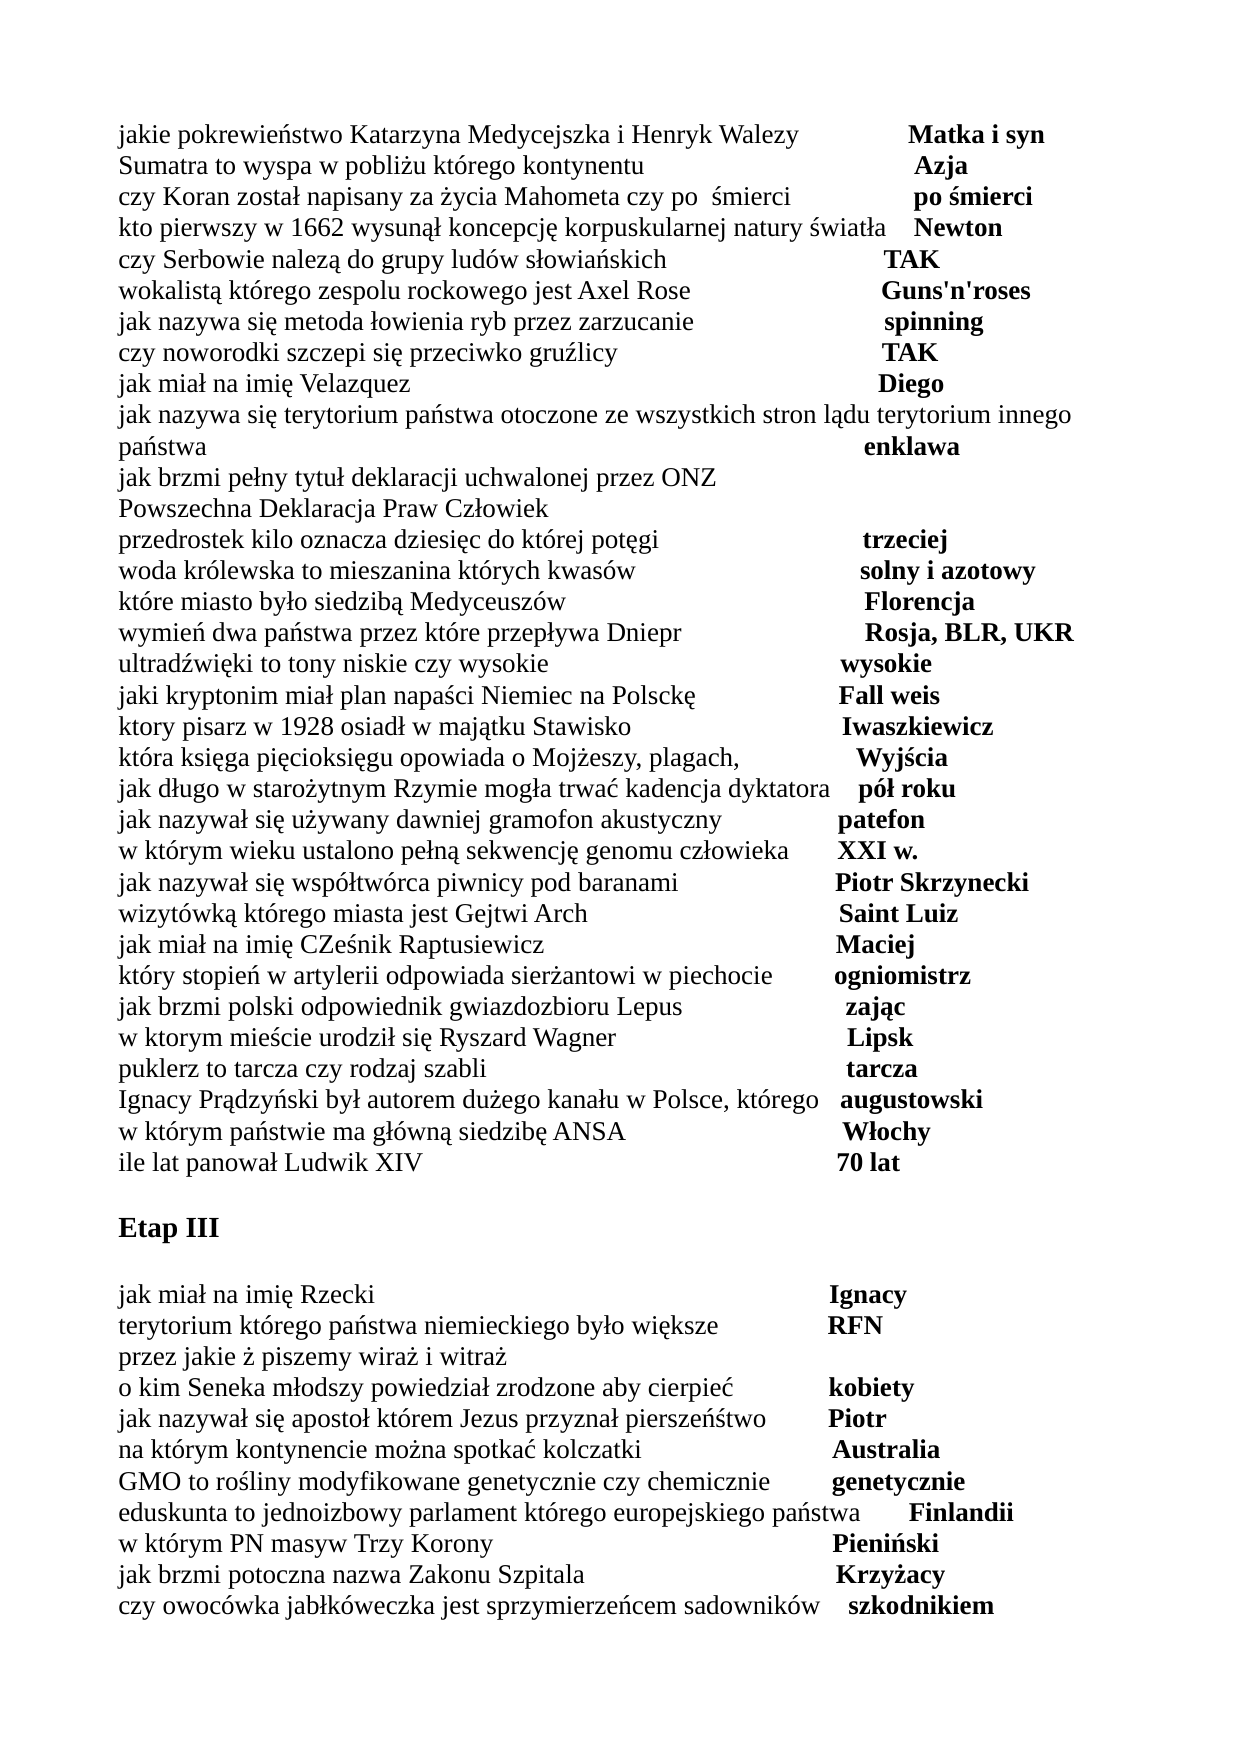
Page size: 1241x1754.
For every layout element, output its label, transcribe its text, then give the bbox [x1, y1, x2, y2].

text czy noworodki szczepi się przeciwko gruźlicy TAK [118, 336, 1122, 367]
text jak nazywa się terytorium państwa otoczone ze wszystkich stron lądu terytorium innego państwa enklawa [118, 398, 1122, 461]
text jak nazywał się używany dawniej gramofon akustyczny patefon [118, 803, 1122, 834]
text woda królewska to mieszanina których kwasów solny i azotowy [118, 554, 1122, 585]
text jak miał na imię Velazquez Diego [118, 367, 1122, 398]
text w którym wieku ustalono pełną sekwencję genomu człowieka XXI w. [118, 834, 1122, 866]
text wokalistą którego zespolu rockowego jest Axel Rose Guns'n'roses [118, 274, 1122, 305]
text jak nazywał się apostoł którem Jezus przyznał pierszeńśtwo Piotr [118, 1402, 1122, 1433]
text jak miał na imię Rzecki Ignacy [118, 1278, 1122, 1309]
text na którym kontynencie można spotkać kolczatki Australia [118, 1433, 1122, 1464]
text kto pierwszy w 1662 wysunął koncepcję korpuskularnej natury światła Newton [118, 212, 1122, 243]
text GMO to rośliny modyfikowane genetycznie czy chemicznie genetycznie [118, 1464, 1122, 1496]
text o kim Seneka młodszy powiedział zrodzone aby cierpieć kobiety [118, 1371, 1122, 1402]
text przez jakie ż piszemy wiraż i witraż [118, 1340, 1122, 1371]
text Sumatra to wyspa w pobliżu którego kontynentu Azja [118, 149, 1122, 180]
text Etap III [118, 1211, 1122, 1244]
text wizytówką którego miasta jest Gejtwi Arch Saint Luiz [118, 897, 1122, 928]
text która księga pięcioksięgu opowiada o Mojżeszy, plagach, Wyjścia [118, 741, 1122, 772]
text jak brzmi potoczna nazwa Zakonu Szpitala Krzyżacy [118, 1558, 1122, 1589]
text które miasto było siedzibą Medyceuszów Florencja [118, 585, 1122, 616]
text puklerz to tarcza czy rodzaj szabli tarcza [118, 1052, 1122, 1084]
text Ignacy Prądzyński był autorem dużego kanału w Polsce, którego augustowski [118, 1084, 1122, 1115]
text jak miał na imię CZeśnik Raptusiewicz Maciej [118, 928, 1122, 959]
text jak nazywał się współtwórca piwnicy pod baranami Piotr Skrzynecki [118, 866, 1122, 897]
text czy owocówka jabłkóweczka jest sprzymierzeńcem sadowników szkodnikiem [118, 1589, 1122, 1620]
text w którym PN masyw Trzy Korony Pieniński [118, 1527, 1122, 1558]
text jak brzmi polski odpowiednik gwiazdozbioru Lepus zając [118, 990, 1122, 1021]
text ktory pisarz w 1928 osiadł w majątku Stawisko Iwaszkiewicz [118, 710, 1122, 741]
text ultradźwięki to tony niskie czy wysokie wysokie [118, 648, 1122, 679]
text przedrostek kilo oznacza dziesięc do której potęgi trzeciej [118, 523, 1122, 554]
text jak nazywa się metoda łowienia ryb przez zarzucanie spinning [118, 305, 1122, 336]
text Powszechna Deklaracja Praw Człowiek [118, 492, 1122, 523]
text eduskunta to jednoizbowy parlament którego europejskiego państwa Finlandii [118, 1496, 1122, 1527]
text który stopień w artylerii odpowiada sierżantowi w piechocie ogniomistrz [118, 959, 1122, 990]
text w którym państwie ma główną siedzibę ANSA Włochy [118, 1115, 1122, 1146]
text czy Koran został napisany za życia Mahometa czy po śmierci po śmierci [118, 180, 1122, 212]
text wymień dwa państwa przez które przepływa Dniepr Rosja, BLR, UKR [118, 616, 1122, 648]
text jaki kryptonim miał plan napaści Niemiec na Polsckę Fall weis [118, 679, 1122, 710]
text terytorium którego państwa niemieckiego było większe RFN [118, 1309, 1122, 1340]
text jak brzmi pełny tytuł deklaracji uchwalonej przez ONZ [118, 461, 1122, 492]
text czy Serbowie nalezą do grupy ludów słowiańskich TAK [118, 243, 1122, 274]
text jakie pokrewieństwo Katarzyna Medycejszka i Henryk Walezy Matka i syn [118, 118, 1122, 149]
text w ktorym mieście urodził się Ryszard Wagner Lipsk [118, 1021, 1122, 1052]
text jak długo w starożytnym Rzymie mogła trwać kadencja dyktatora pół roku [118, 772, 1122, 803]
text ile lat panował Ludwik XIV 70 lat [118, 1146, 1122, 1177]
